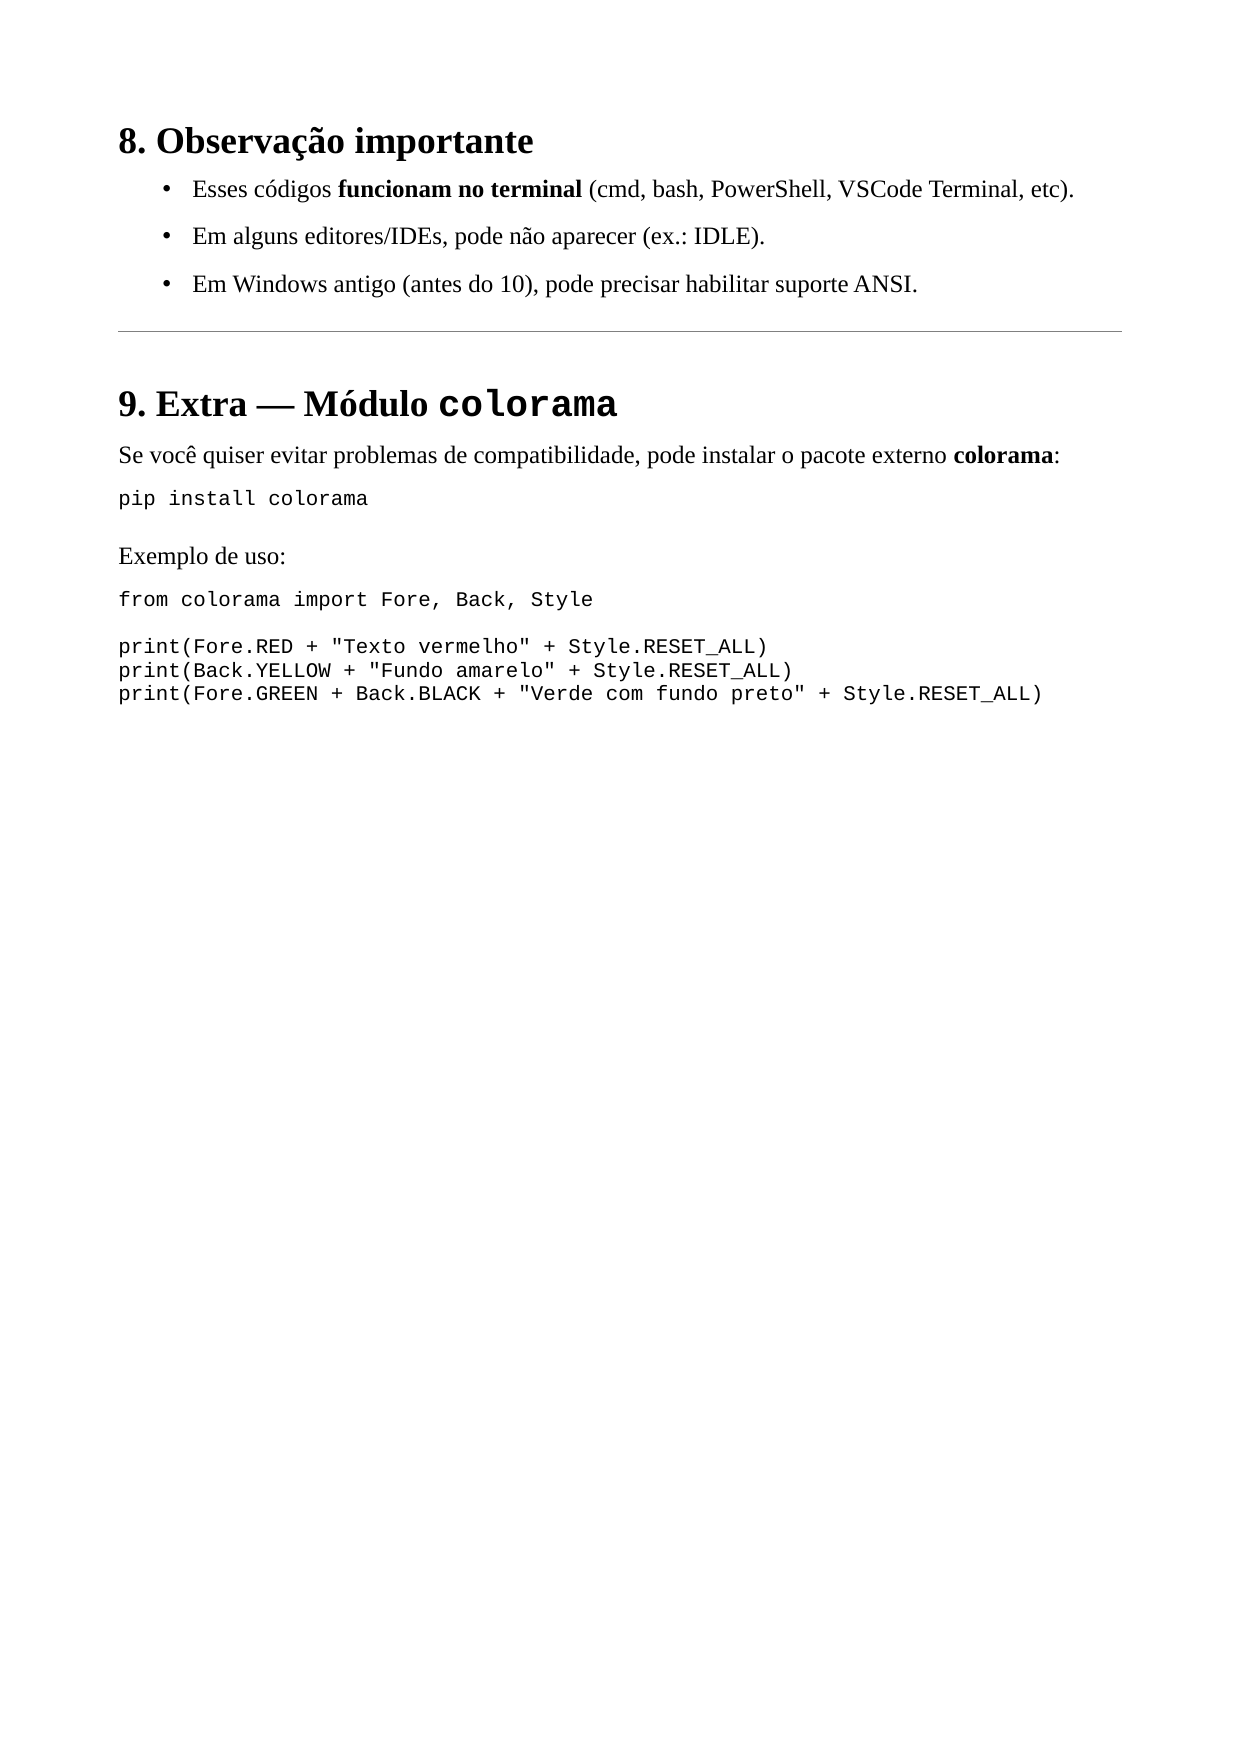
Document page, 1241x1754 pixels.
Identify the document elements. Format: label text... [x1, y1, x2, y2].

text Se você quiser evitar problemas de compatibilidade, pode instalar o pacote externo colorama: [118, 440, 1122, 469]
text from colorama import Fore, Back, Style [118, 589, 1122, 612]
text print(Back.YELLOW + "Fundo amarelo" + Style.RESET_ALL) [118, 660, 1122, 683]
text pip install colorama [118, 488, 1122, 512]
list Esses códigos funcionam no terminal (cmd, bash, PowerShell, VSCode Terminal, etc). [162, 174, 1122, 202]
subtitle 8. Observação importante [118, 118, 1122, 161]
subtitle 9. Extra — Módulo colorama [118, 382, 1122, 428]
text Exemplo de uso: [118, 541, 1122, 570]
list Em Windows antigo (antes do 10), pode precisar habilitar suporte ANSI. [162, 269, 1122, 298]
text print(Fore.RED + "Texto vermelho" + Style.RESET_ALL) [118, 636, 1122, 660]
text print(Fore.GREEN + Back.BLACK + "Verde com fundo preto" + Style.RESET_ALL) [118, 683, 1122, 707]
list Em alguns editores/IDEs, pode não aparecer (ex.: IDLE). [162, 221, 1122, 250]
